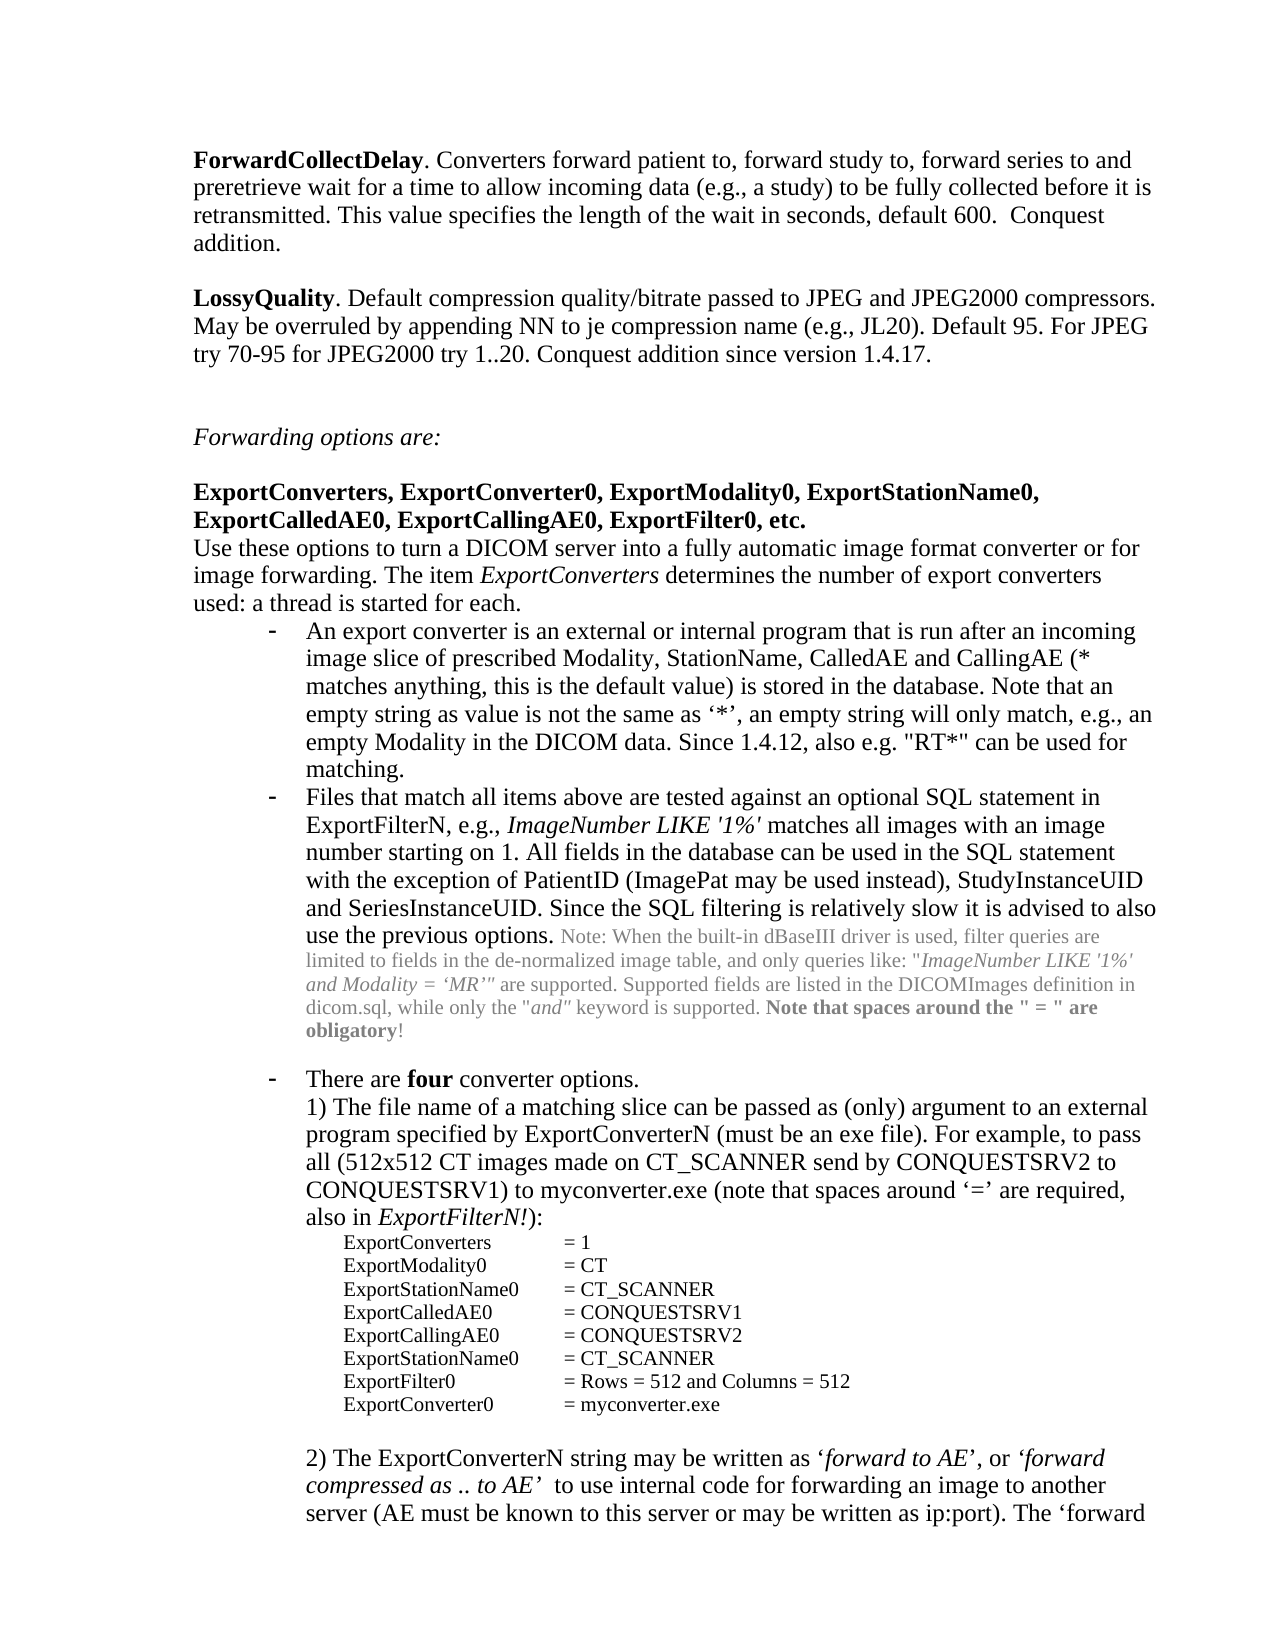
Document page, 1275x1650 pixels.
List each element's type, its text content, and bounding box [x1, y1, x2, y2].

list Files that match all items above are tested against an optional SQL statement in ExportFilterN, e.g., ImageNumber LIKE '1%' matches all images with an image number starting on 1. All fields in the database can be used in the SQL statement with the exception of PatientID (ImagePat may be used instead), StudyInstanceUID and SeriesInstanceUID. Since the SQL filtering is relatively slow it is advised to also use the previous options. Note: When the built-in dBaseIII driver is used, filter queries are limited to fields in the de-normalized image table, and only queries like: "ImageNumber LIKE '1%' and Modality = ‘MR’" are supported. Supported fields are listed in the DICOMImages definition in dicom.sql, while only the "and" keyword is supported. Note that spaces around the " = " are obligatory! [268, 783, 1157, 1042]
list There are four converter options. [268, 1065, 1157, 1093]
text ExportModality0 = CT [268, 1254, 1157, 1277]
text ExportCallingAE0 = CONQUESTSRV2 [268, 1324, 1157, 1347]
text LossyQuality. Default compression quality/bitrate passed to JPEG and JPEG2000 compressors. May be overruled by appending NN to je compression name (e.g., JL20). Default 95. For JPEG try 70-95 for JPEG2000 try 1..20. Conquest addition since version 1.4.17. [193, 284, 1157, 367]
text ExportStationName0 = CT_SCANNER [268, 1347, 1157, 1370]
text ForwardCollectDelay. Converters forward patient to, forward study to, forward series to and preretrieve wait for a time to allow incoming data (e.g., a study) to be fully collected before it is retransmitted. This value specifies the length of the wait in seconds, default 600. Conquest addition. [193, 146, 1157, 257]
text ExportCalledAE0 = CONQUESTSRV1 [268, 1301, 1157, 1324]
text Forwarding options are: [193, 423, 1157, 451]
text 1) The file name of a matching slice can be passed as (only) argument to an external program specified by ExportConverterN (must be an exe file). For example, to pass all (512x512 CT images made on CT_SCANNER send by CONQUESTSRV2 to CONQUESTSRV1) to myconverter.exe (note that spaces around ‘=’ are required, also in ExportFilterN!): [306, 1093, 1157, 1231]
text ExportConverters, ExportConverter0, ExportModality0, ExportStationName0, ExportCalledAE0, ExportCallingAE0, ExportFilter0, etc. [193, 478, 1157, 534]
text ExportStationName0 = CT_SCANNER [268, 1277, 1157, 1301]
list An export converter is an external or internal program that is run after an incoming image slice of prescribed Modality, StationName, CalledAE and CallingAE (* matches anything, this is the default value) is stored in the database. Note that an empty string as value is not the same as ‘*’, an empty string will only match, e.g., an empty Modality in the DICOM data. Since 1.4.12, also e.g. "RT*" can be used for matching. [268, 617, 1157, 783]
text ExportFilter0 = Rows = 512 and Columns = 512 [268, 1370, 1157, 1393]
text Use these options to turn a DICOM server into a fully automatic image format converter or for image forwarding. The item ExportConverters determines the number of export converters used: a thread is started for each. [193, 534, 1157, 617]
text ExportConverter0 = myconverter.exe [268, 1393, 1157, 1416]
text 2) The ExportConverterN string may be written as ‘forward to AE’, or ‘forward compressed as .. to AE’ to use internal code for forwarding an image to another server (AE must be known to this server or may be written as ip:port). The ‘forward [306, 1444, 1157, 1527]
text ExportConverters = 1 [268, 1231, 1157, 1254]
